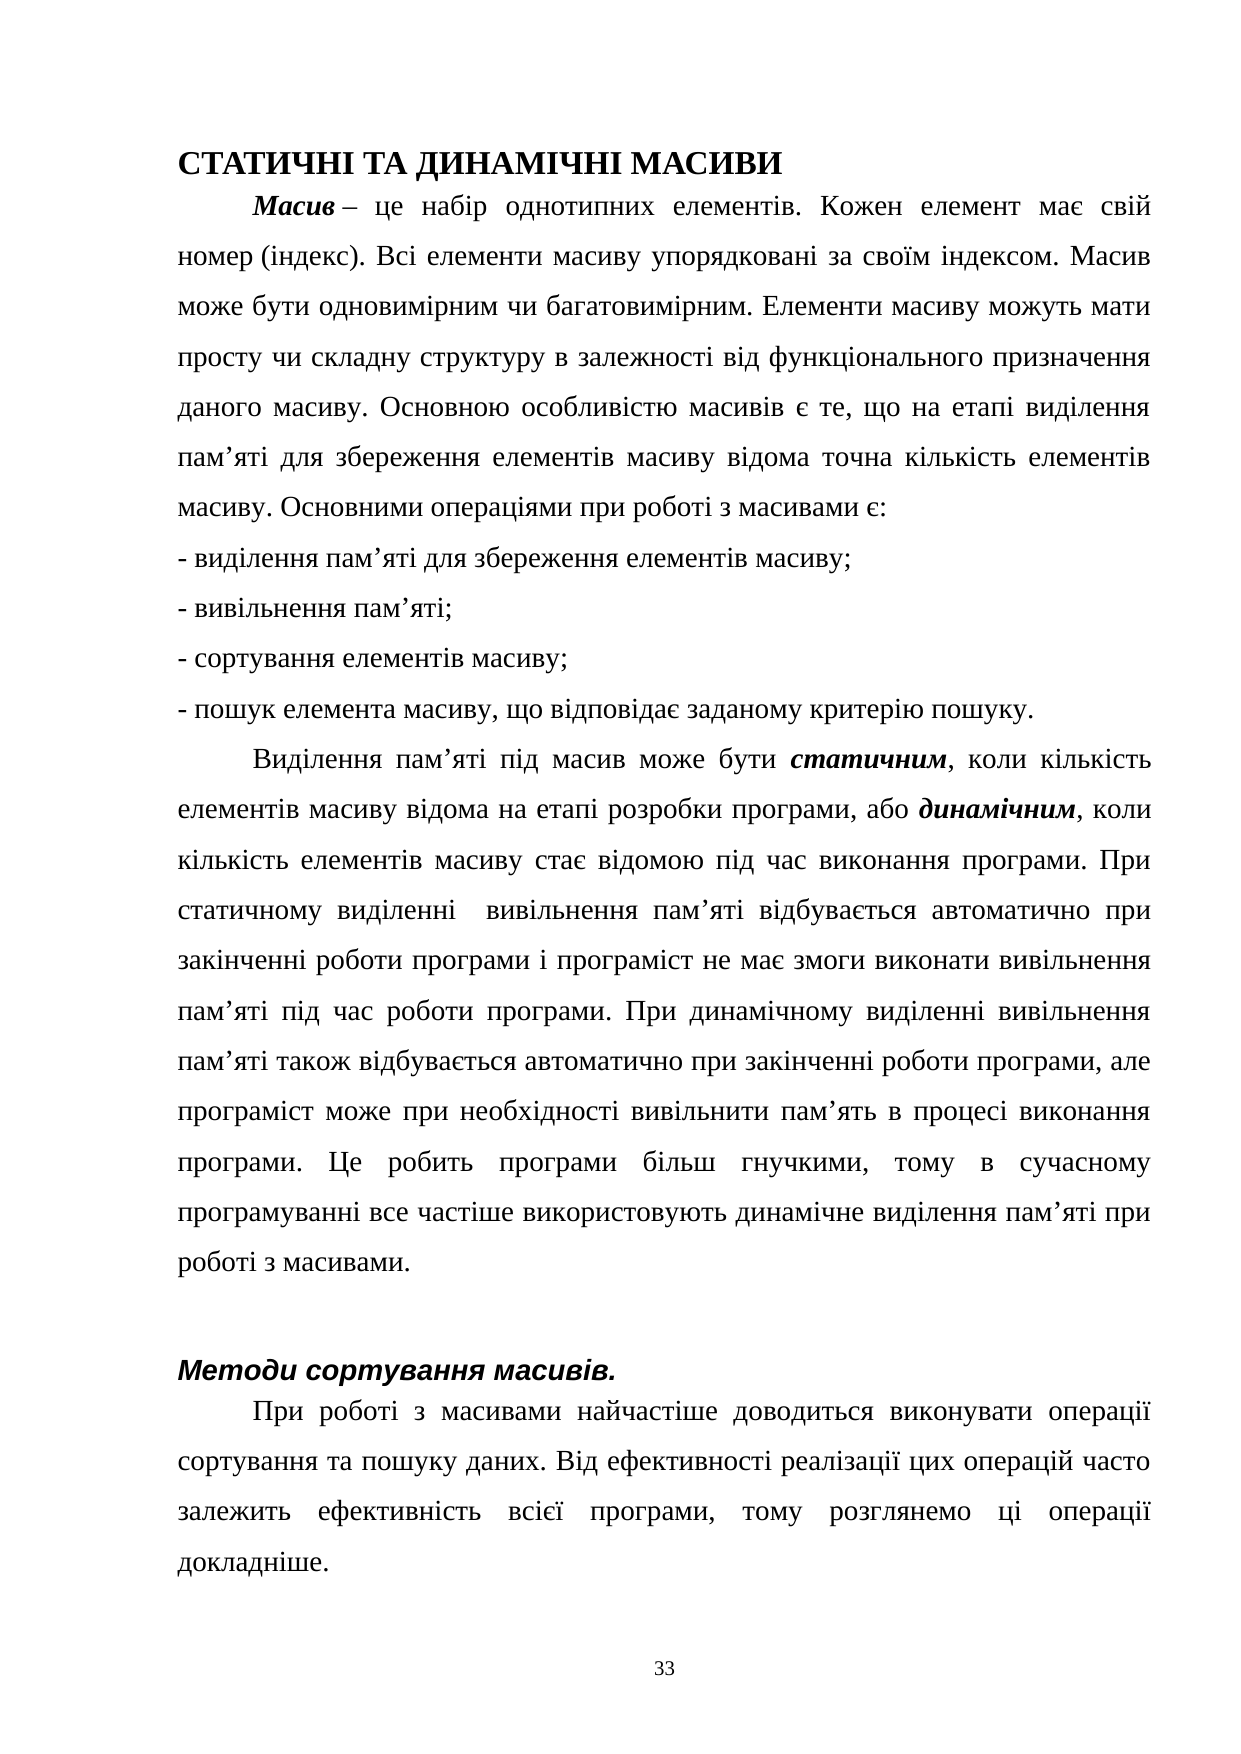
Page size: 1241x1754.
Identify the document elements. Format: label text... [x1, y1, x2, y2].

text Виділення пам’яті під масив може бути статичним, коли кількість елементів масиву відома на етапі розробки програми, або динамічним, коли кількість елементів масиву стає відомою під час виконання програми. При статичному виділенні вивільнення пам’яті відбувається автоматично при закінченні роботи програми і програміст не має змоги виконати вивільнення пам’яті під час роботи програми. При динамічному виділенні вивільнення пам’яті також відбувається автоматично при закінченні роботи програми, але програміст може при необхідності вивільнити пам’ять в процесі виконання програми. Це робить програми більш гнучкими, тому в сучасному програмуванні все частіше використовують динамічне виділення пам’яті при роботі з масивами. [177, 741, 1152, 1278]
subtitle Методи сортування масивів. [177, 1353, 1152, 1387]
text - виділення пам’яті для збереження елементів масиву; [177, 540, 1152, 573]
text При роботі з масивами найчастіше доводиться виконувати операції сортування та пошуку даних. Від ефективності реалізації цих операцій часто залежить ефективність всієї програми, тому розглянемо ці операції докладніше. [177, 1393, 1152, 1577]
text Масив – це набір однотипних елементів. Кожен елемент має свій номер (індекс). Всі елементи масиву упорядковані за своїм індексом. Масив може бути одновимірним чи багатовимірним. Елементи масиву можуть мати просту чи складну структуру в залежності від функціонального призначення даного масиву. Основною особливістю масивів є те, що на етапі виділення пам’яті для збереження елементів масиву відома точна кількість елементів масиву. Основними операціями при роботі з масивами є: [177, 188, 1152, 523]
text - пошук елемента масиву, що відповідає заданому критерію пошуку. [177, 691, 1152, 724]
text - вивільнення пам’яті; [177, 590, 1152, 624]
text - сортування елементів масиву; [177, 641, 1152, 674]
subtitle Статичні та динамічні масиви [177, 143, 1152, 181]
